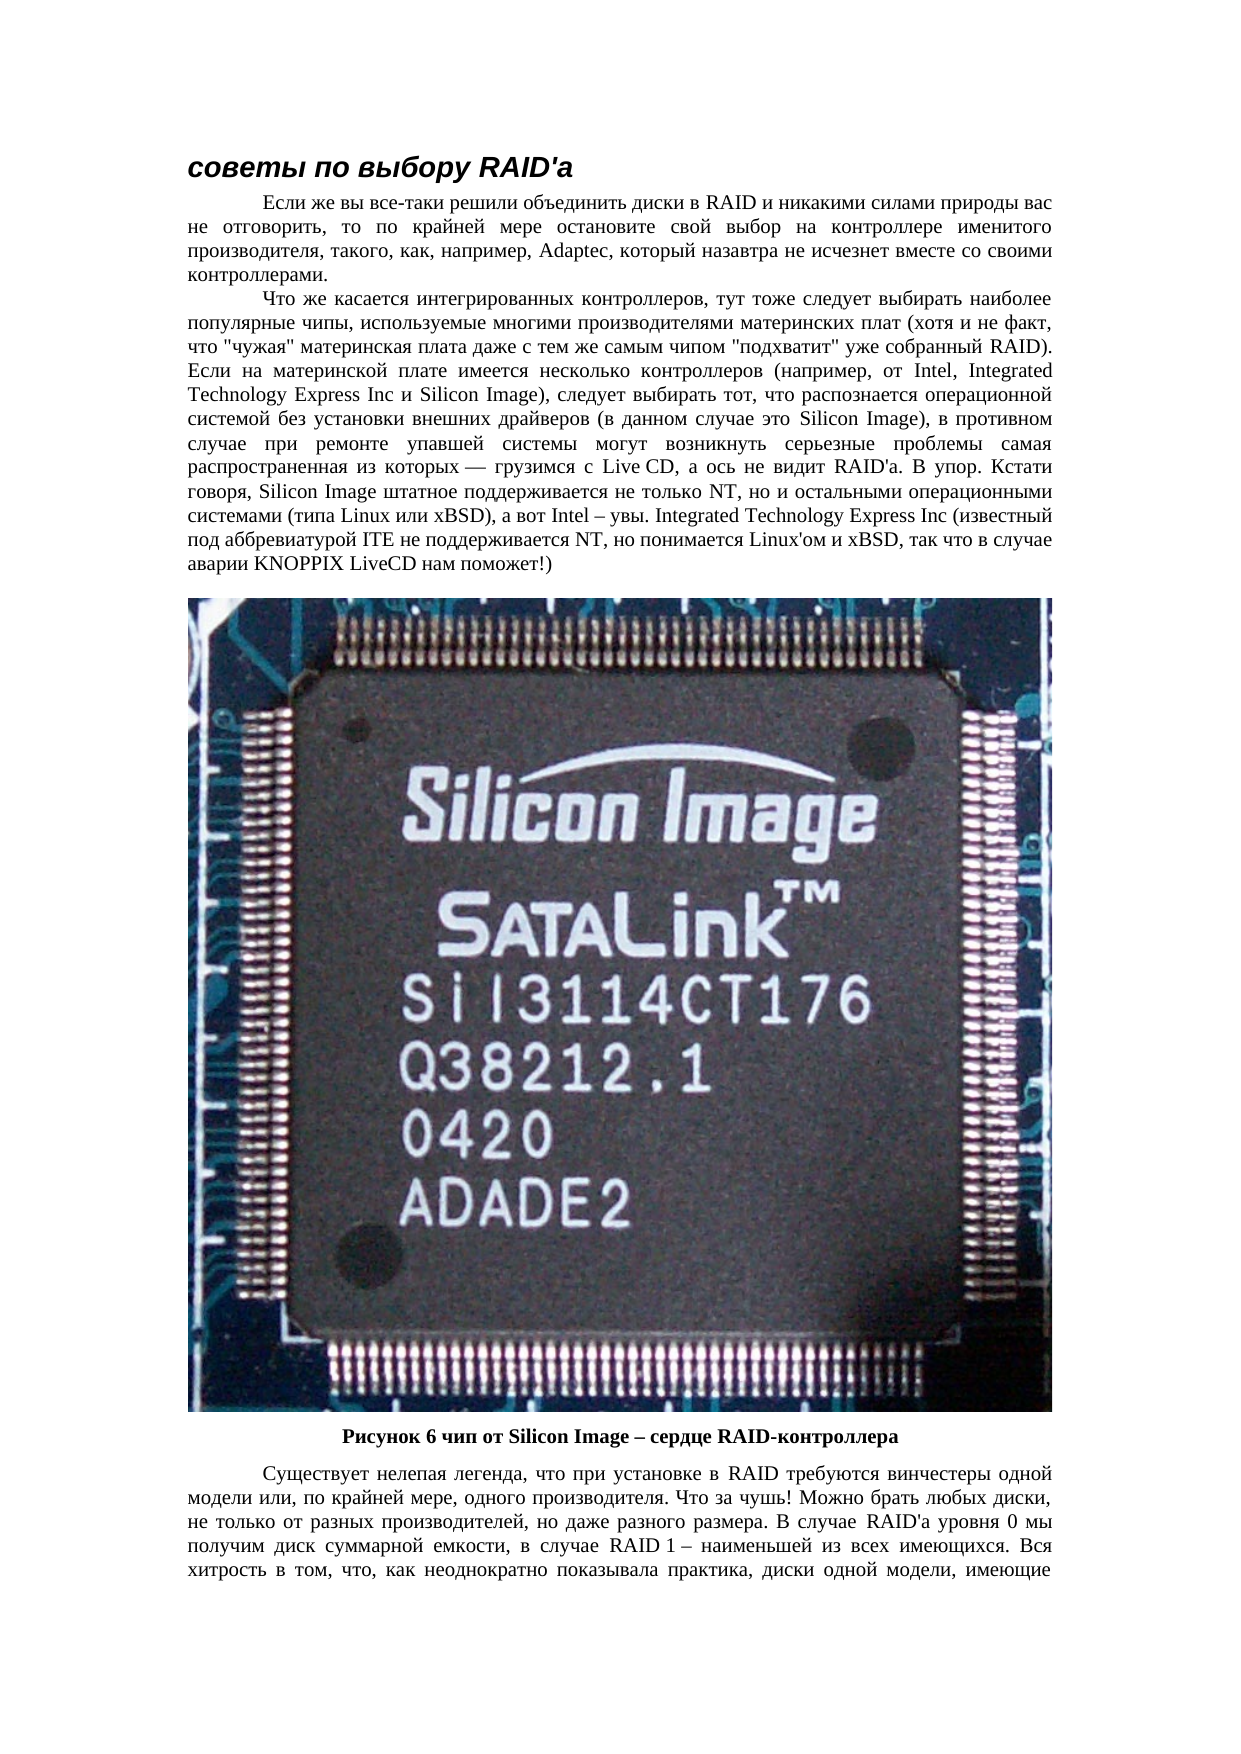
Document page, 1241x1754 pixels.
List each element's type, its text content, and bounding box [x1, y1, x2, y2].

text Существует нелепая легенда, что при установке в RAID требуются винчестеры одной модели или, по крайней мере, одного производителя. Что за чушь! Можно брать любых диски, не только от разных производителей, но даже разного размера. В случае RAID'а уровня 0 мы получим диск суммарной емкости, в случае RAID 1 – наименьшей из всех имеющихся. Вся хитрость в том, что, как неоднократно показывала практика, диски одной модели, имеющие [187, 1461, 1053, 1581]
subtitle советы по выбору RAID'а [187, 150, 1053, 183]
picture [188, 598, 1053, 1412]
text Если же вы все-таки решили объединить диски в RAID и никакими силами природы вас не отговорить, то по крайней мере остановите свой выбор на контроллере именитого производителя, такого, как, например, Adaptec, который назавтра не исчезнет вместе со своими контроллерами. [187, 190, 1053, 286]
text Что же касается интегрированных контроллеров, тут тоже следует выбирать наиболее популярные чипы, используемые многими производителями материнских плат (хотя и не факт, что "чужая" материнская плата даже с тем же самым чипом "подхватит" уже собранный RAID). Если на материнской плате имеется несколько контроллеров (например, от Intel, Integrated Technology Express Inc и Silicon Image), следует выбирать тот, что распознается операционной системой без установки внешних драйверов (в данном случае это Silicon Image), в противном случае при ремонте упавшей системы могут возникнуть серьезные проблемы самая распространенная из которых — грузимся с Live CD, а ось не видит RAID'а. В упор. Кстати говоря, Silicon Image штатное поддерживается не только NT, но и остальными операционными системами (типа Linux или xBSD), а вот Intel – увы. Integrated Technology Express Inc (известный под аббревиатурой ITE не поддерживается NT, но понимается Linux'ом и xBSD, так что в случае аварии KNOPPIX LiveCD нам поможет!) [187, 286, 1053, 575]
text Рисунок 6 чип от Silicon Image – сердце RAID-контроллера [187, 1424, 1053, 1448]
